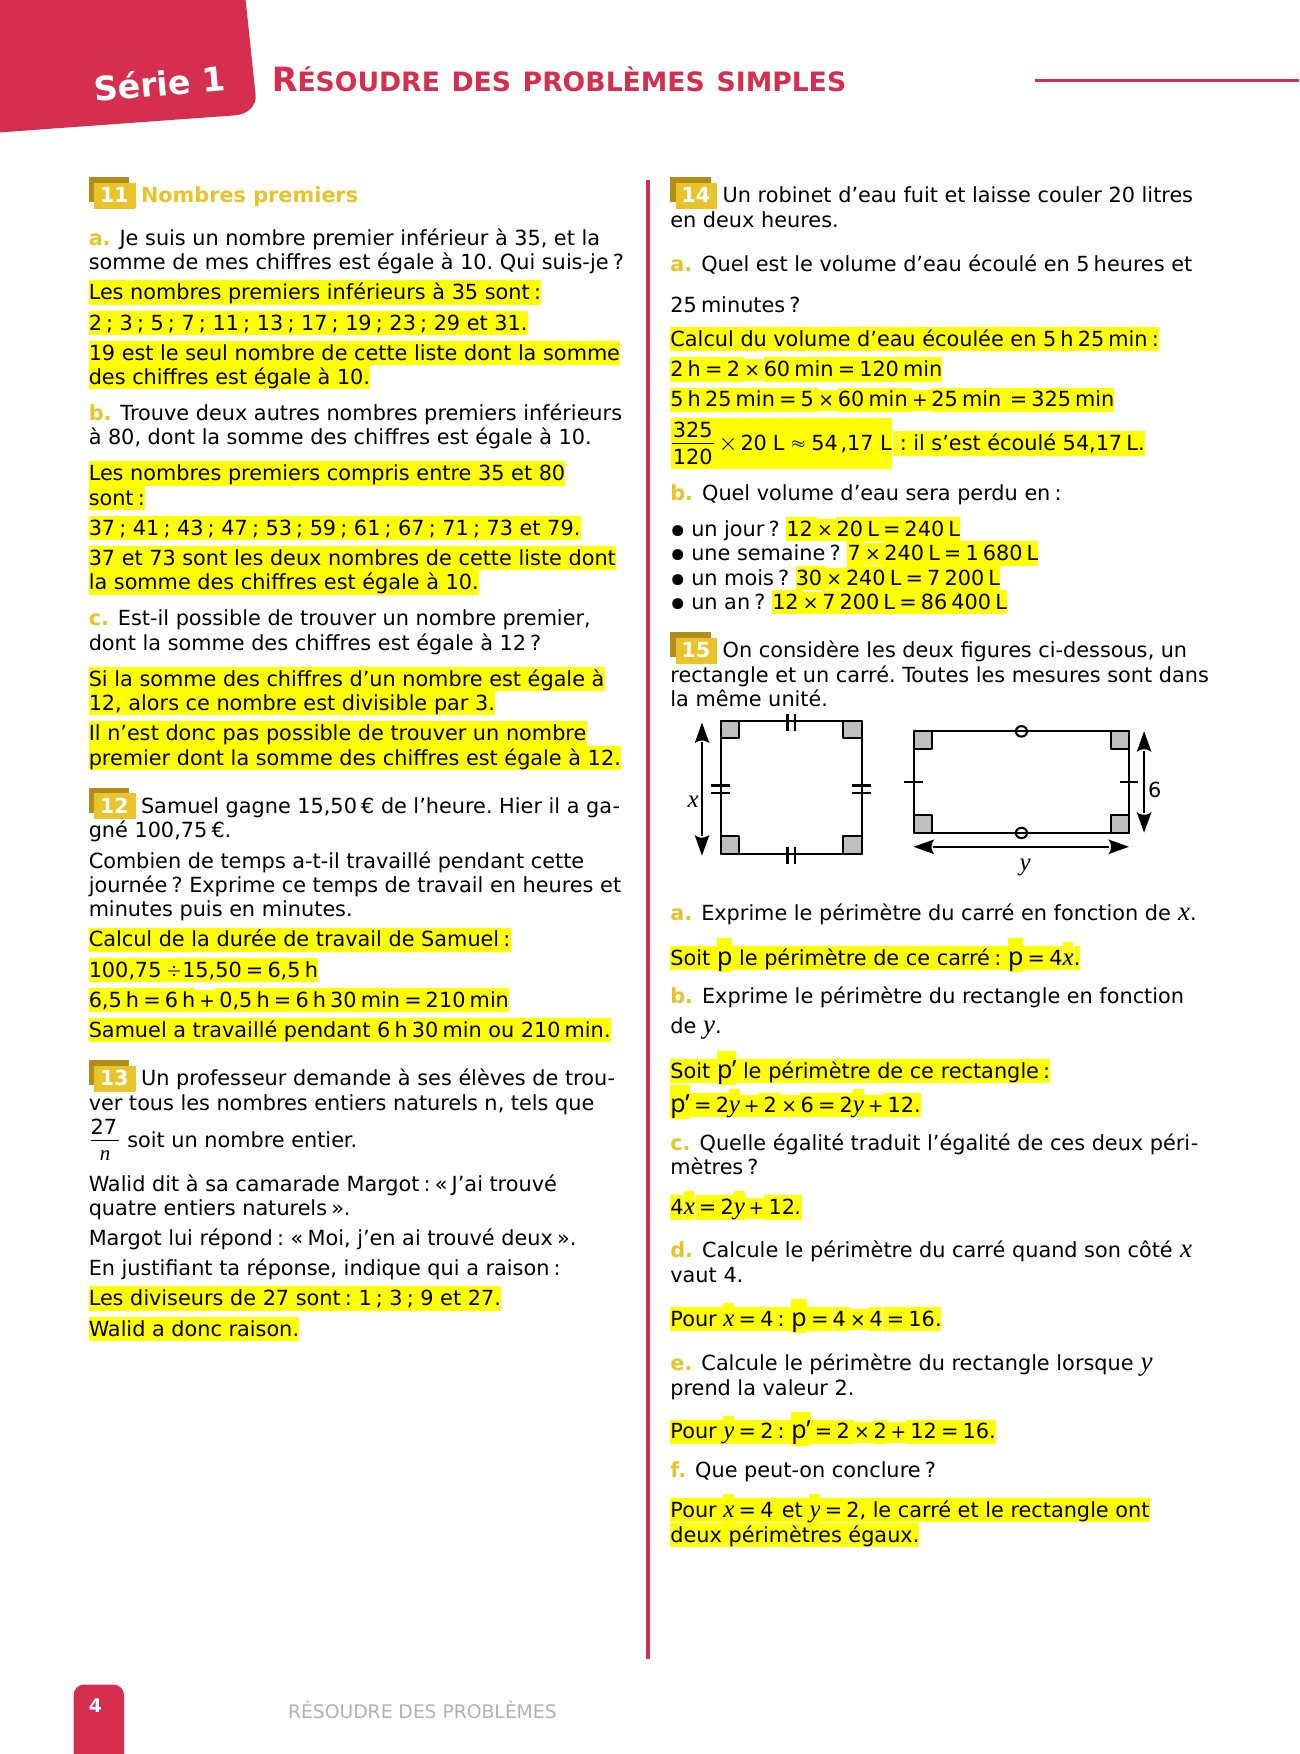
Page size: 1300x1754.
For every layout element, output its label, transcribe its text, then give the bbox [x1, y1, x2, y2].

subtitle Calcul du volume d’eau écoulée en 5 h 25 min : [670, 327, 1205, 351]
subtitle Combien de temps a-t-il travaillé pendant cette journée ? Exprime ce temps de travail en heures et minutes puis en minutes. [88, 849, 623, 922]
subtitle Il n’est donc pas possible de trouver un nombre premier dont la somme des chiffres est égale à 12. [88, 721, 623, 770]
subtitle 5 h 25 min = 5 × 60 min + 25 min = 325 min [670, 387, 1205, 412]
list Est-il possible de trouver un nombre premier, dont la somme des chiffres est égale à 12 ? [88, 606, 629, 655]
subtitle Samuel gagne 15,50 € de l’heure. Hier il a ga­gné 100,75 €. [88, 787, 629, 843]
subtitle 37 et 73 sont les deux nombres de cette liste dont la somme des chiffres est égale à 10. [88, 546, 623, 595]
list Quel est le volume d’eau écoulé en 5 heures et 25 minutes ? [670, 238, 1211, 321]
subtitle 6,5 h = 6 h + 0,5 h = 6 h 30 min = 210 min [88, 988, 623, 1012]
subtitle 2 h = 2 × 60 min = 120 min [670, 357, 1205, 382]
subtitle 19 est le seul nombre de cette liste dont la somme des chiffres est égale à 10. [88, 341, 623, 389]
subtitle Pour x = 4 : p = 4 × 4 = 16. [670, 1299, 1205, 1333]
subtitle Les diviseurs de 27 sont : 1 ; 3 ; 9 et 27. [88, 1286, 623, 1311]
subtitle : il s’est écoulé 54,17 L. [892, 418, 1205, 469]
list Calcule le périmètre du rectangle lorsque y prend la valeur 2. [670, 1345, 1211, 1400]
subtitle Un robinet d’eau fuit et laisse couler 20 litres en deux heures. [670, 177, 1211, 232]
subtitle Calcul de la durée de travail de Samuel : [88, 927, 623, 952]
list un mois ? 30 × 240 L = 7 200 L [670, 566, 1211, 590]
subtitle Nombres premiers [129, 177, 629, 208]
subtitle Les nombres premiers inférieurs à 35 sont : [88, 280, 623, 305]
subtitle Samuel a travaillé pendant 6 h 30 min ou 210 min. [88, 1018, 623, 1042]
subtitle Pour x = 4 et y = 2, le carré et le rectangle ont deux périmètres égaux. [670, 1494, 1205, 1547]
subtitle Pour y = 2 : p’ = 2 × 2 + 12 = 16. [670, 1412, 1205, 1446]
list Exprime le périmètre du carré en fonction de x. [670, 723, 1211, 926]
list Calcule le périmètre du carré quand son côté x vaut 4. [670, 1232, 1211, 1287]
subtitle 2 ; 3 ; 5 ; 7 ; 11 ; 13 ; 17 ; 19 ; 23 ; 29 et 31. [88, 311, 623, 335]
subtitle Un professeur demande à ses élèves de trou­ver tous les nombres entiers naturels n, tels que soit un nombre entier. [88, 1060, 629, 1166]
subtitle Je suis un nombre premier inférieur à 35, et la somme de mes chiffres est égale à 10. Qui suis-je ? [88, 226, 629, 274]
subtitle Walid dit à sa camarade Margot : « J’ai trouvé quatre entiers naturels ». [88, 1172, 623, 1220]
list Que peut-on conclure ? [670, 1458, 1211, 1482]
list un jour ? 12 × 20 L = 240 L [670, 517, 1211, 541]
subtitle Margot lui répond : « Moi, j’en ai trouvé deux ». [88, 1226, 623, 1250]
list Exprime le périmètre du rectangle en fonction de y. [670, 984, 1211, 1039]
subtitle Si la somme des chiffres d’un nombre est égale à 12, alors ce nombre est divisible par 3. [88, 667, 623, 715]
list Quelle égalité traduit l’égalité de ces deux péri­mètres ? [670, 1131, 1211, 1180]
list une semaine ? 7 × 240 L = 1 680 L [670, 541, 1211, 566]
subtitle Les nombres premiers compris entre 35 et 80 sont : [88, 461, 623, 510]
list Trouve deux autres nombres premiers inférieurs à 80, dont la somme des chiffres est égale à 10. [88, 401, 629, 450]
subtitle On considère les deux figures ci-dessous, un rectangle et un carré. Toutes les mesures sont dans la même unité. [670, 632, 1211, 711]
list Quel volume d’eau sera perdu en : [670, 481, 1211, 505]
list un an ? 12 × 7 200 L = 86 400 L [670, 590, 1211, 614]
subtitle En justifiant ta réponse, indique qui a raison : [88, 1256, 623, 1281]
subtitle Walid a donc raison. [88, 1317, 623, 1341]
subtitle Soit p’ le périmètre de ce rectangle : p’ = 2y + 2 × 6 = 2y + 12. [670, 1051, 1205, 1119]
subtitle 100,75 15,50 = 6,5 h [88, 958, 623, 982]
subtitle 37 ; 41 ; 43 ; 47 ; 53 ; 59 ; 61 ; 67 ; 71 ; 73 et 79. [88, 516, 623, 540]
subtitle Soit p le périmètre de ce carré : p = 4x. [670, 938, 1205, 972]
subtitle 4x = 2y + 12. [670, 1191, 1205, 1220]
